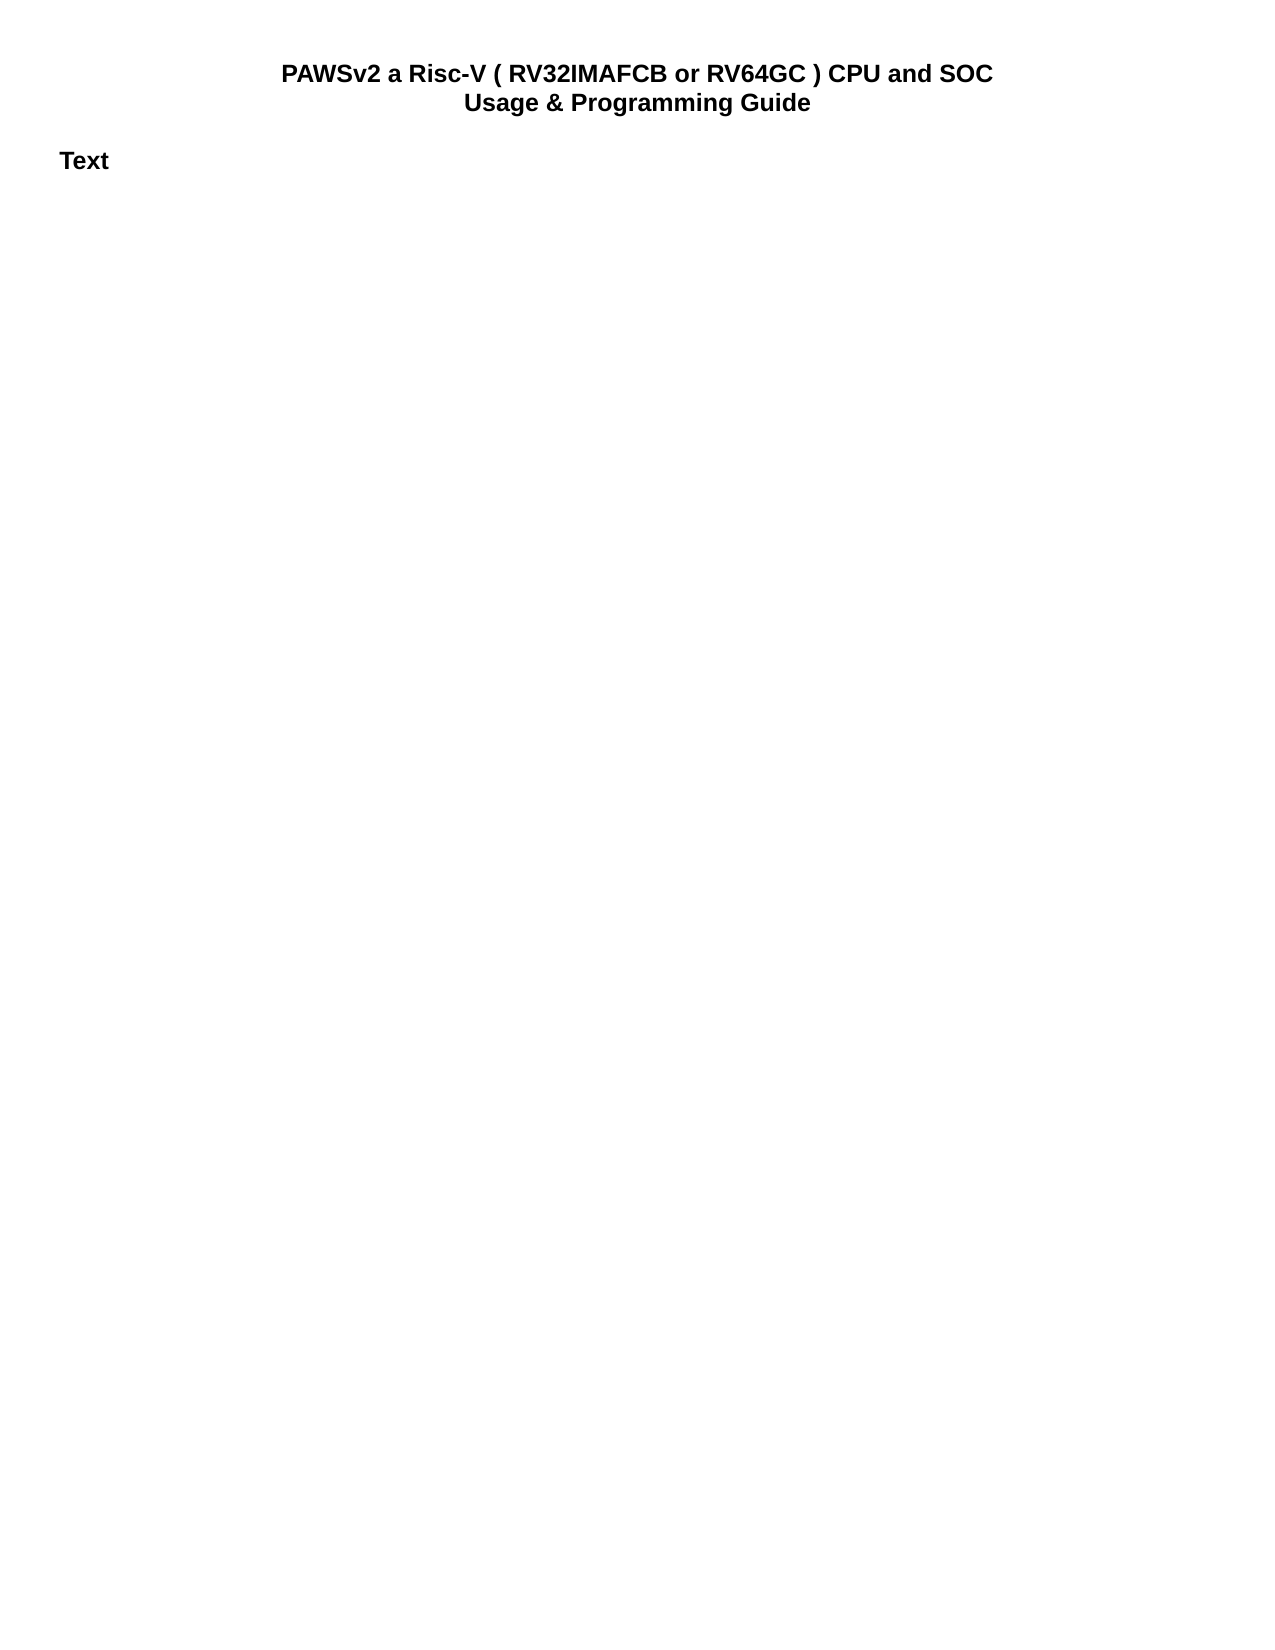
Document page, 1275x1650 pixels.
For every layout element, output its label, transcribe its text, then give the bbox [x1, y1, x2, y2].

text Text [59, 146, 1216, 175]
